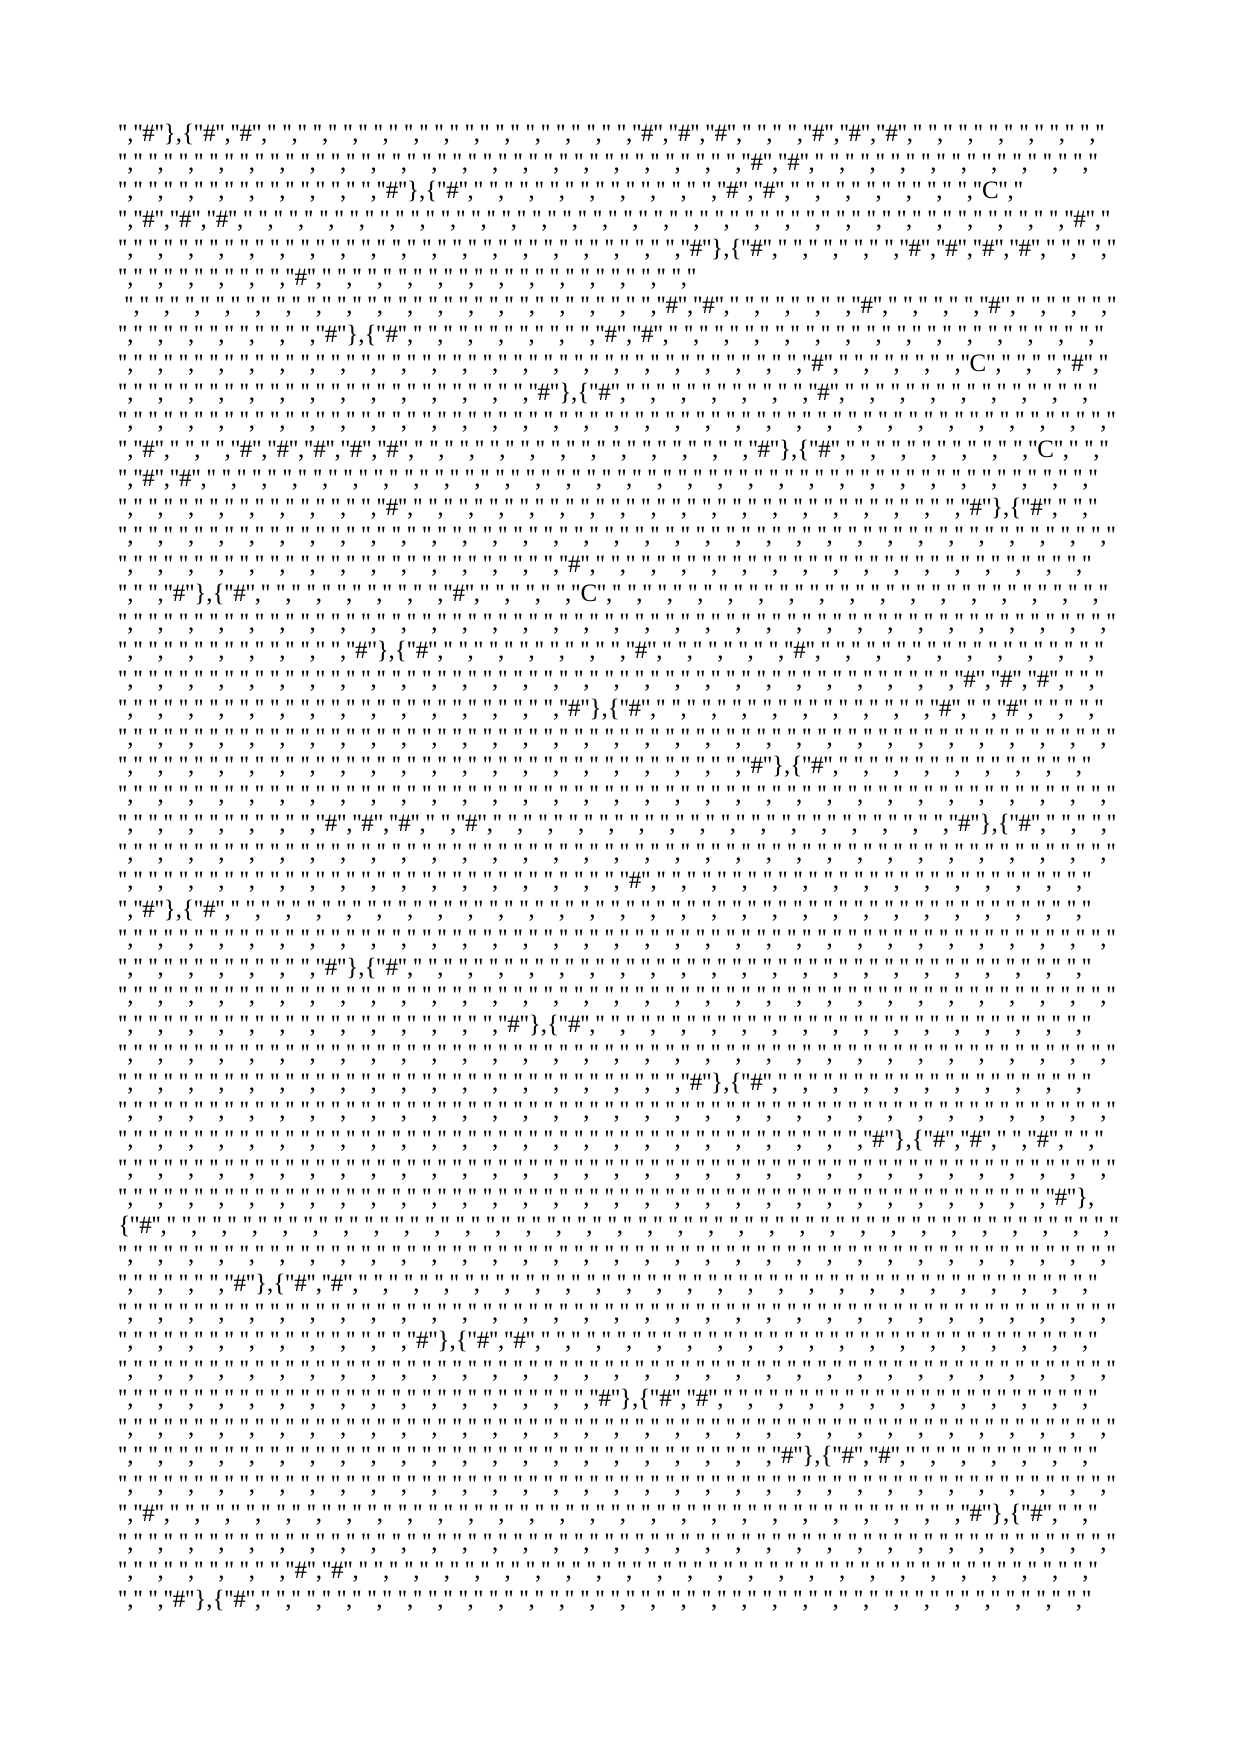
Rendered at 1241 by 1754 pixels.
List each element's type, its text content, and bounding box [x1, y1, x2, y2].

text '','' '','' '','' '','' '','' '','' '','' '','' '','' '','' '','' '','' '','' '','' '','' '','' '','' '',''#'',''#'','' '','' '','' '','' '',''#'','' '','' '','' '',''#'','' '','' '','' '','' '','' '','' '','' '','' '','' '','' '',''#''},{''#'','' '','' '','' '','' '','' '','' '',''#'',''#'','' '','' '','' '','' '','' '','' '','' '','' '','' '','' '','' '','' '','' '','' '','' '','' '','' '','' '','' '','' '','' '','' '','' '','' '','' '','' '','' '','' '','' '','' '','' '','' '','' '','' '','' '','' '','' '',''#'','' '','' '','' '','' '',''C'','' '','' '',''#'','' '','' '','' '','' '','' '','' '','' '','' '','' '','' '','' '','' '','' '','' '',''#''},{''#'','' '','' '','' '','' '','' '','' '',''#'','' '','' '','' '','' '','' '','' '','' '','' '','' '','' '','' '','' '','' '','' '','' '','' '','' '','' '','' '','' '','' '','' '','' '','' '','' '','' '','' '','' '','' '','' '','' '','' '','' '','' '','' '','' '','' '','' '','' '','' '','' '','' '',''#'','' '','' '',''#'',''#'',''#'',''#'',''#'','' '','' '','' '','' '','' '','' '','' '','' '','' '','' '','' '',''#''},{''#'','' '','' '','' '','' '','' '','' '',''C'','' '','' '',''#'',''#'','' '','' '','' '','' '','' '','' '','' '','' '','' '','' '','' '','' '','' '','' '','' '','' '','' '','' '','' '','' '','' '','' '','' '','' '','' '','' '','' '','' '','' '','' '','' '','' '','' '','' '','' '','' '','' '','' '',''#'','' '','' '','' '','' '','' '','' '','' '','' '','' '','' '','' '','' '','' '','' '','' '','' '','' '','' '',''#''},{''#'','' '','' '','' '','' '','' '','' '','' '','' '','' '','' '','' '','' '','' '','' '','' '','' '','' '','' '','' '','' '','' '','' '','' '','' '','' '','' '','' '','' '','' '','' '','' '','' '','' '','' '','' '','' '','' '','' '','' '','' '','' '','' '','' '','' '','' '','' '','' '','' '','' '',''#'','' '','' '','' '','' '','' '','' '','' '','' '','' '','' '','' '','' '','' '','' '','' '','' '','' '','' '',''#''},{''#'','' '','' '','' '','' '','' '','' '',''#'','' '','' '','' '',''C'','' '','' '','' '','' '','' '','' '','' '','' '','' '','' '','' '','' '','' '','' '','' '','' '','' '','' '','' '','' '','' '','' '','' '','' '','' '','' '','' '','' '','' '','' '','' '','' '','' '','' '','' '','' '','' '','' '','' '','' '','' '','' '','' '','' '','' '','' '','' '','' '','' '','' '','' '','' '','' '','' '','' '','' '','' '',''#''},{''#'','' '','' '','' '','' '','' '','' '',''#'','' '','' '','' '','' '',''#'','' '','' '','' '','' '','' '','' '','' '','' '','' '','' '','' '','' '','' '','' '','' '','' '','' '','' '','' '','' '','' '','' '','' '','' '','' '','' '','' '','' '','' '','' '','' '','' '','' '','' '','' '','' '','' '',''#'',''#'',''#'','' '','' '','' '','' '','' '','' '','' '','' '','' '','' '','' '','' '','' '','' '','' '','' '',''#''},{''#'','' '','' '','' '','' '','' '','' '','' '','' '','' '',''#'','' '',''#'','' '','' '','' '','' '','' '','' '','' '','' '','' '','' '','' '','' '','' '','' '','' '','' '','' '','' '','' '','' '','' '','' '','' '','' '','' '','' '','' '','' '','' '','' '','' '','' '','' '','' '','' '','' '','' '','' '','' '','' '','' '','' '','' '','' '','' '','' '','' '','' '','' '','' '','' '','' '','' '','' '','' '','' '',''#''},{''#'','' '','' '','' '','' '','' '','' '','' '','' '','' '','' '','' '','' '','' '','' '','' '','' '','' '','' '','' '','' '','' '','' '','' '','' '','' '','' '','' '','' '','' '','' '','' '','' '','' '','' '','' '','' '','' '','' '','' '','' '','' '','' '','' '','' '','' '','' '','' '','' '',''#'',''#'',''#'','' '',''#'','' '','' '','' '','' '','' '','' '','' '','' '','' '','' '','' '','' '','' '','' '','' '',''#''},{''#'','' '','' '','' '','' '','' '','' '','' '','' '','' '','' '','' '','' '','' '','' '','' '','' '','' '','' '','' '','' '','' '','' '','' '','' '','' '','' '','' '','' '','' '','' '','' '','' '','' '','' '','' '','' '','' '','' '','' '','' '','' '','' '','' '','' '','' '','' '','' '','' '','' '','' '','' '','' '',''#'','' '','' '','' '','' '','' '','' '','' '','' '','' '','' '','' '','' '','' '','' '','' '',''#''},{''#'','' '','' '','' '','' '','' '','' '','' '','' '','' '','' '','' '','' '','' '','' '','' '','' '','' '','' '','' '','' '','' '','' '','' '','' '','' '','' '','' '','' '','' '','' '','' '','' '','' '','' '','' '','' '','' '','' '','' '','' '','' '','' '','' '','' '','' '','' '','' '','' '','' '','' '','' '','' '','' '','' '','' '','' '','' '','' '','' '','' '','' '','' '','' '','' '','' '','' '','' '','' '',''#''},{''#'','' '','' '','' '','' '','' '','' '','' '','' '','' '','' '','' '','' '','' '','' '','' '','' '','' '','' '','' '','' '','' '','' '','' '','' '','' '','' '','' '','' '','' '','' '','' '','' '','' '','' '','' '','' '','' '','' '','' '','' '','' '','' '','' '','' '','' '','' '','' '','' '','' '','' '','' '','' '','' '','' '','' '','' '','' '','' '','' '','' '','' '','' '','' '','' '','' '','' '','' '','' '',''#''},{''#'','' '','' '','' '','' '','' '','' '','' '','' '','' '','' '','' '','' '','' '','' '','' '','' '','' '','' '','' '','' '','' '','' '','' '','' '','' '','' '','' '','' '','' '','' '','' '','' '','' '','' '','' '','' '','' '','' '','' '','' '','' '','' '','' '','' '','' '','' '','' '','' '','' '','' '','' '','' '','' '','' '','' '','' '','' '','' '','' '','' '','' '','' '','' '','' '','' '','' '','' '','' '',''#''},{''#'','' '','' '','' '','' '','' '','' '','' '','' '','' '','' '','' '','' '','' '','' '','' '','' '','' '','' '','' '','' '','' '','' '','' '','' '','' '','' '','' '','' '','' '','' '','' '','' '','' '','' '','' '','' '','' '','' '','' '','' '','' '','' '','' '','' '','' '','' '','' '','' '','' '','' '','' '','' '','' '','' '','' '','' '','' '','' '','' '','' '','' '','' '','' '','' '','' '','' '','' '','' '',''#''},{''#'',''#'','' '',''#'','' '','' '','' '','' '','' '','' '','' '','' '','' '','' '','' '','' '','' '','' '','' '','' '','' '','' '','' '','' '','' '','' '','' '','' '','' '','' '','' '','' '','' '','' '','' '','' '','' '','' '','' '','' '','' '','' '','' '','' '','' '','' '','' '','' '','' '','' '','' '','' '','' '','' '','' '','' '','' '','' '','' '','' '','' '','' '','' '','' '','' '','' '','' '','' '','' '',''#''},{''#'','' '','' '','' '','' '','' '','' '','' '','' '','' '','' '','' '','' '','' '','' '','' '','' '','' '','' '','' '','' '','' '','' '','' '','' '','' '','' '','' '','' '','' '','' '','' '','' '','' '','' '','' '','' '','' '','' '','' '','' '','' '','' '','' '','' '','' '','' '','' '','' '','' '','' '','' '','' '','' '','' '','' '','' '','' '','' '','' '','' '','' '','' '','' '','' '','' '','' '','' '','' '',''#''},{''#'',''#'','' '','' '','' '','' '','' '','' '','' '','' '','' '','' '','' '','' '','' '','' '','' '','' '','' '','' '','' '','' '','' '','' '','' '','' '','' '','' '','' '','' '','' '','' '','' '','' '','' '','' '','' '','' '','' '','' '','' '','' '','' '','' '','' '','' '','' '','' '','' '','' '','' '','' '','' '','' '','' '','' '','' '','' '','' '','' '','' '','' '','' '','' '','' '','' '','' '','' '','' '',''#''},{''#'',''#'','' '','' '','' '','' '','' '','' '','' '','' '','' '','' '','' '','' '','' '','' '','' '','' '','' '','' '','' '','' '','' '','' '','' '','' '','' '','' '','' '','' '','' '','' '','' '','' '','' '','' '','' '','' '','' '','' '','' '','' '','' '','' '','' '','' '','' '','' '','' '','' '','' '','' '','' '','' '','' '','' '','' '','' '','' '','' '','' '','' '','' '','' '','' '','' '','' '','' '','' '',''#''},{''#'',''#'','' '','' '','' '','' '','' '','' '','' '','' '','' '','' '','' '','' '','' '','' '','' '','' '','' '','' '','' '','' '','' '','' '','' '','' '','' '','' '','' '','' '','' '','' '','' '','' '','' '','' '','' '','' '','' '','' '','' '','' '','' '','' '','' '','' '','' '','' '','' '','' '','' '','' '','' '','' '','' '','' '','' '','' '','' '','' '','' '','' '','' '','' '','' '','' '','' '','' '','' '',''#''},{''#'',''#'','' '','' '','' '','' '','' '','' '','' '','' '','' '','' '','' '','' '','' '','' '','' '','' '','' '','' '','' '','' '','' '','' '','' '','' '','' '','' '','' '','' '','' '','' '','' '','' '','' '','' '','' '','' '','' '','' '','' '','' '',''#'','' '','' '','' '','' '','' '','' '','' '','' '','' '','' '','' '','' '','' '','' '','' '','' '','' '','' '','' '','' '','' '','' '','' '','' '','' '','' '',''#''},{''#'','' '','' '','' '','' '','' '','' '','' '','' '','' '','' '','' '','' '','' '','' '','' '','' '','' '','' '','' '','' '','' '','' '','' '','' '','' '','' '','' '','' '','' '','' '','' '','' '','' '','' '','' '','' '','' '','' '','' '','' '',''#'',''#'','' '','' '','' '','' '','' '','' '','' '','' '','' '','' '','' '','' '','' '','' '','' '','' '','' '','' '','' '','' '','' '','' '','' '','' '','' '','' '',''#''},{''#'','' '','' '','' '','' '','' '','' '','' '','' '','' '','' '','' '','' '','' '','' '','' '','' '','' '','' '','' '','' '','' '','' '','' '','' '','' '','' '','' '','' [118, 291, 1122, 1613]
text '',''#''},{''#'',''#'','' '','' '','' '','' '','' '','' '','' '','' '','' '','' '','' '','' '',''#'',''#'',''#'','' '','' '',''#'',''#'',''#'','' '','' '','' '','' '','' '','' '','' '','' '','' '','' '','' '','' '','' '','' '','' '','' '','' '','' '','' '','' '','' '','' '','' '','' '','' '','' '','' '',''#'',''#'','' '','' '','' '','' '','' '','' '','' '','' '','' '','' '','' '','' '','' '','' '','' '','' '','' '','' '',''#''},{''#'','' '','' '','' '','' '','' '','' '','' '','' '',''#'',''#'','' '','' '','' '','' '','' '','' '',''C'','' '',''#'',''#'',''#'','' '','' '','' '','' '','' '','' '','' '','' '','' '','' '','' '','' '','' '','' '','' '','' '','' '','' '','' '','' '','' '','' '','' '','' '','' '','' '','' '',''#'','' '','' '','' '','' '','' '','' '','' '','' '','' '','' '','' '','' '','' '','' '','' '','' '','' '','' '','' '',''#''},{''#'','' '','' '','' '','' '',''#'',''#'',''#'',''#'','' '','' '','' '','' '','' '','' '','' '','' '',''#'','' '','' '','' '','' '','' '','' '','' '','' '','' '','' '','' '','' '','' [118, 118, 1122, 291]
